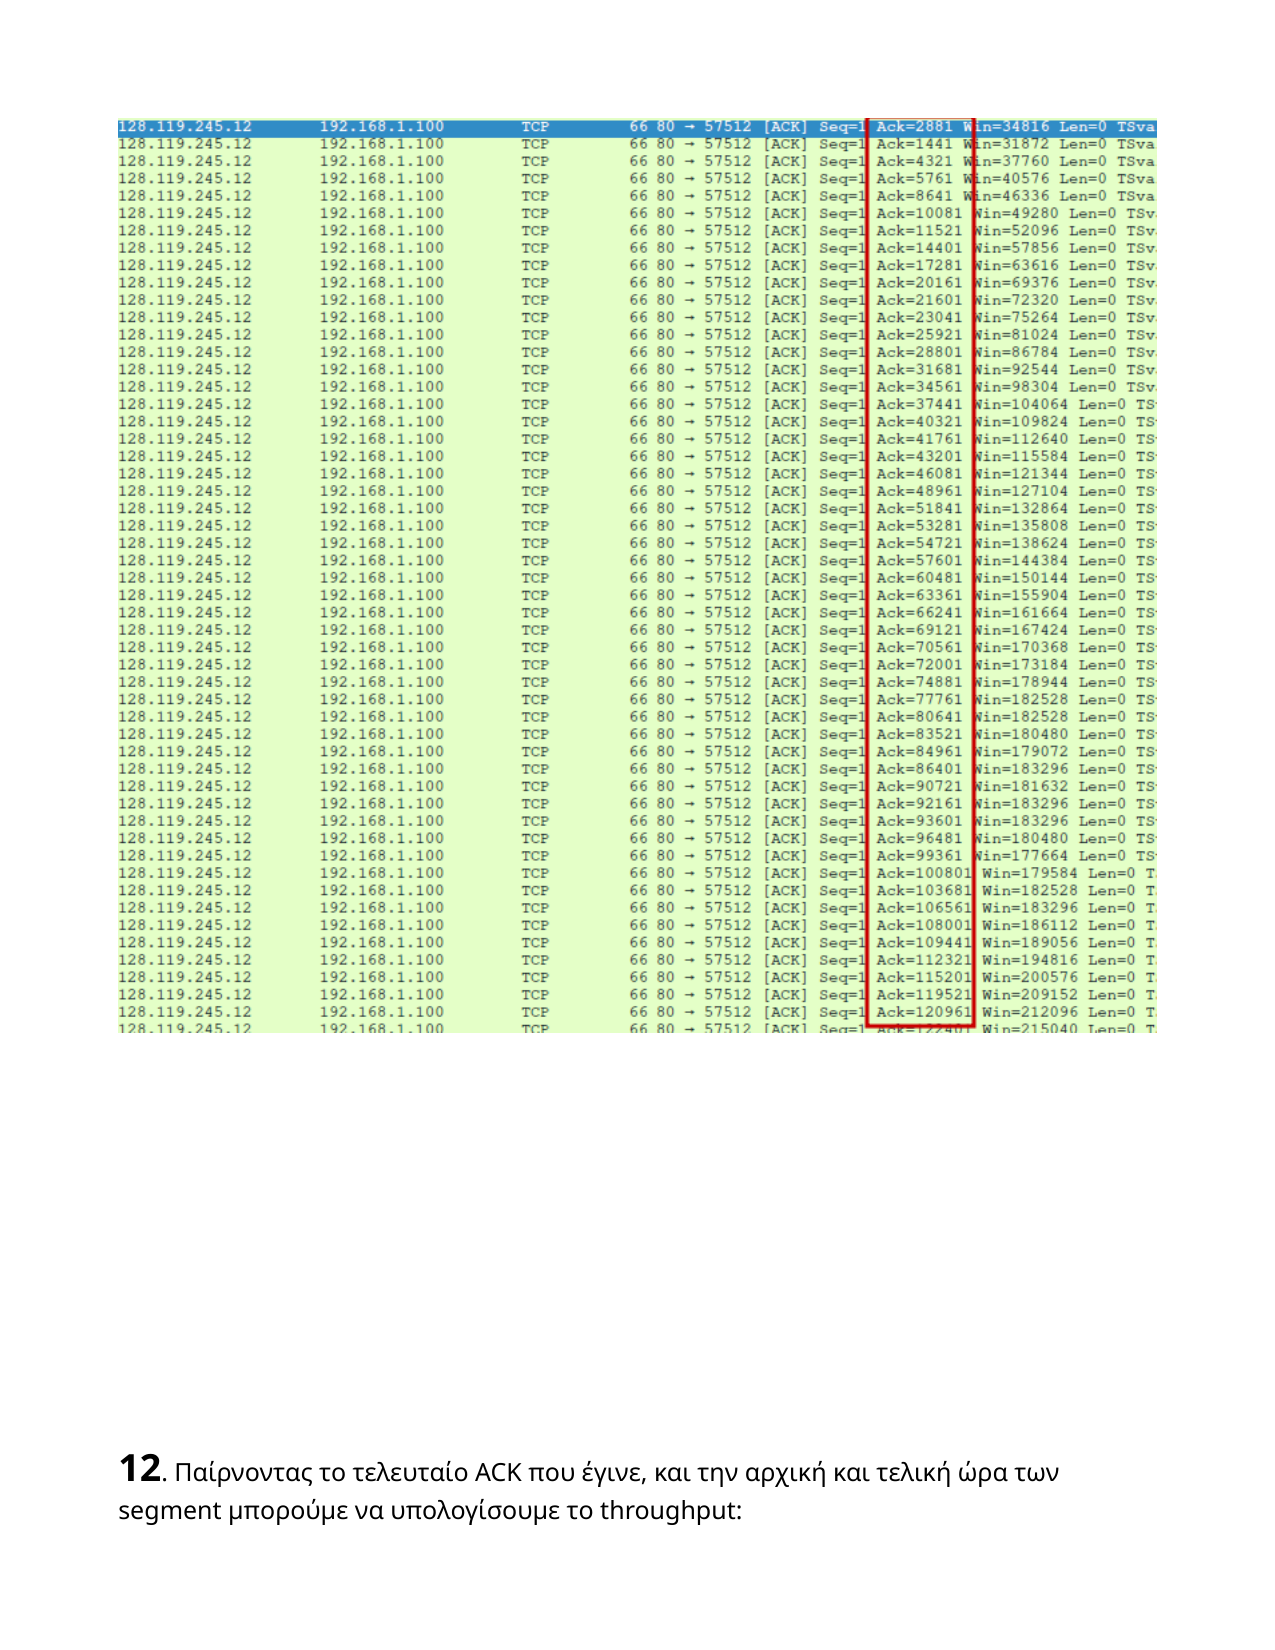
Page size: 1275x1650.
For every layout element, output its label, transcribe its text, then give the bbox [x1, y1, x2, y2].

text 12. Παίρνοντας το τελευταίο ACK που έγινε, και την αρχική και τελική ώρα των segment μπορούμε να υπολογίσουμε το throughput: [118, 1441, 1157, 1526]
picture [118, 118, 1157, 1033]
